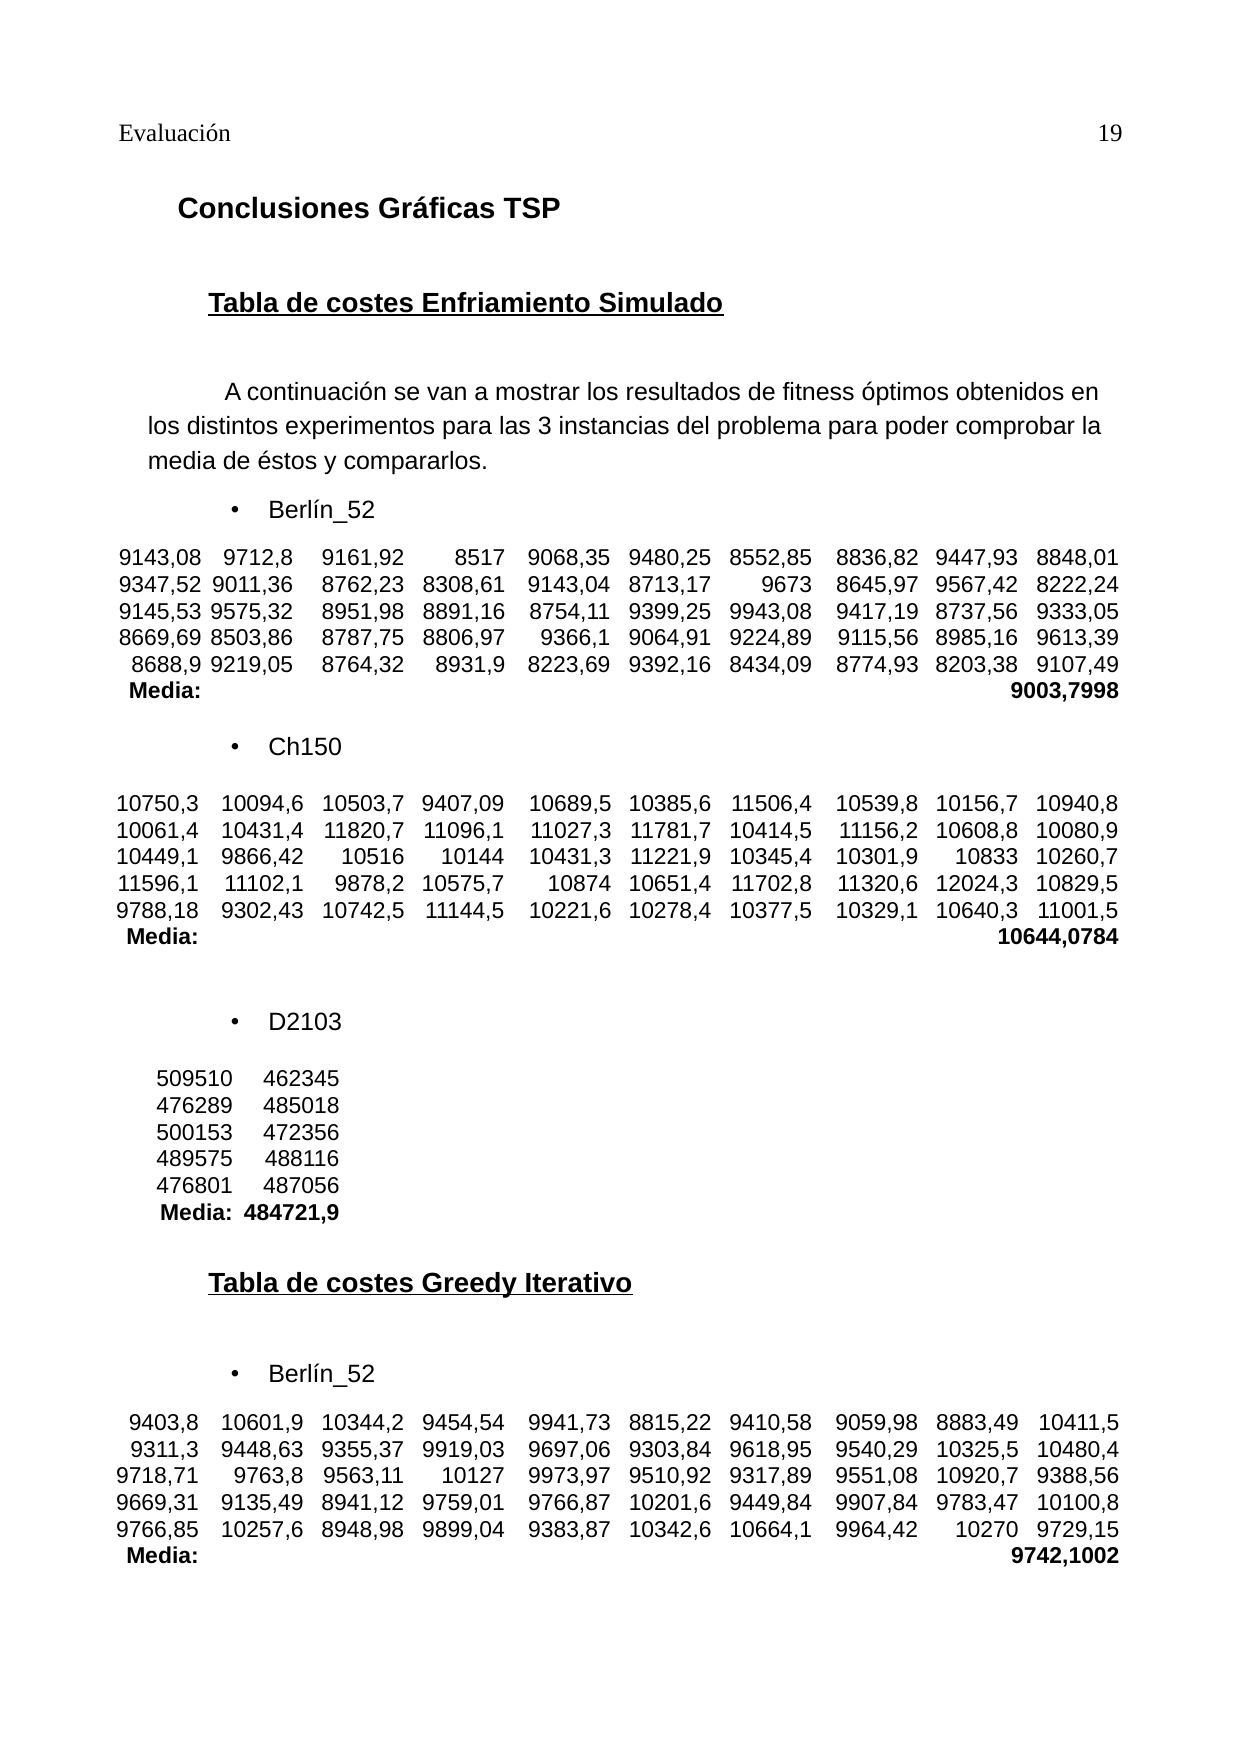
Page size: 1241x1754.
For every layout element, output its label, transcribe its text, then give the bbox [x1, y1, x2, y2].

table_cell 10100,8 [1022, 1489, 1122, 1515]
table_cell 488116 [236, 1145, 342, 1171]
table_cell 9303,84 [614, 1435, 714, 1462]
table_cell 8985,16 [922, 624, 1021, 651]
table_cell 10080,9 [1021, 816, 1121, 843]
table_header 8848,01 [1021, 544, 1122, 571]
table_cell 9878,2 [307, 870, 407, 896]
table_cell 10833 [921, 843, 1021, 870]
table_header 9407,09 [408, 790, 507, 816]
table_cell 9964,42 [815, 1515, 921, 1542]
table_header 8815,22 [614, 1409, 714, 1435]
table_cell 9766,85 [112, 1515, 202, 1542]
list Ch150 [231, 732, 1122, 761]
table_cell 500153 [112, 1118, 236, 1145]
table_cell 10260,7 [1021, 843, 1121, 870]
table_cell 10325,5 [921, 1435, 1022, 1462]
table_cell Media: [112, 1198, 236, 1225]
table_cell 9729,15 [1022, 1515, 1122, 1542]
table_cell 11144,5 [408, 896, 507, 923]
table_cell 8203,38 [922, 651, 1021, 677]
table_cell 9563,11 [306, 1462, 407, 1489]
table_cell 9003,7998 [204, 677, 1122, 703]
table_cell 11221,9 [614, 843, 714, 870]
table_cell 9613,39 [1021, 624, 1122, 651]
table_cell Media: [112, 677, 204, 703]
table_header 11506,4 [714, 790, 815, 816]
table_header 10503,7 [307, 790, 407, 816]
table_header 10344,2 [306, 1409, 407, 1435]
table_cell 9551,08 [815, 1462, 921, 1489]
table_cell 8713,17 [613, 571, 714, 597]
table_cell 8774,93 [815, 651, 922, 677]
table_header 8552,85 [714, 544, 815, 571]
table_cell 9302,43 [202, 896, 307, 923]
table_cell 9540,29 [815, 1435, 921, 1462]
table_header 9059,98 [815, 1409, 921, 1435]
table_cell 9943,08 [714, 597, 815, 624]
table_cell 9766,87 [508, 1489, 614, 1515]
table_cell 9919,03 [407, 1435, 508, 1462]
subtitle Tabla de costes Greedy Iterativo [118, 1266, 1122, 1298]
table_cell 9347,52 [112, 571, 204, 597]
table_header 10539,8 [815, 790, 921, 816]
table_header 8836,82 [815, 544, 922, 571]
table_cell 10449,1 [112, 843, 202, 870]
table_cell 9143,04 [508, 571, 613, 597]
table_cell 10345,4 [714, 843, 815, 870]
table_header 10385,6 [614, 790, 714, 816]
table_cell 8931,9 [407, 651, 508, 677]
table_cell 9697,06 [508, 1435, 614, 1462]
table_cell 10516 [307, 843, 407, 870]
table_cell 9759,01 [407, 1489, 508, 1515]
table_header 10094,6 [202, 790, 307, 816]
table_cell 10431,4 [202, 816, 307, 843]
table_cell 9064,91 [613, 624, 714, 651]
table_header 9480,25 [613, 544, 714, 571]
table_cell 9107,49 [1021, 651, 1122, 677]
table_cell 484721,9 [236, 1198, 342, 1225]
table_cell 9145,53 [112, 597, 204, 624]
table_cell 8669,69 [112, 624, 204, 651]
table_cell 8762,23 [296, 571, 407, 597]
table_cell 11320,6 [815, 870, 921, 896]
table_cell 476289 [112, 1091, 236, 1118]
table_cell 9383,87 [508, 1515, 614, 1542]
table_cell 9899,04 [407, 1515, 508, 1542]
table_cell 8434,09 [714, 651, 815, 677]
table_cell 10829,5 [1021, 870, 1121, 896]
table_cell 9115,56 [815, 624, 922, 651]
table_cell 472356 [236, 1118, 342, 1145]
table_header 509510 [112, 1065, 236, 1091]
table_cell 9567,42 [922, 571, 1021, 597]
table_header 10411,5 [1022, 1409, 1122, 1435]
table_cell 11156,2 [815, 816, 921, 843]
table_header 9161,92 [296, 544, 407, 571]
table_cell 10201,6 [614, 1489, 714, 1515]
table_cell 11781,7 [614, 816, 714, 843]
table_cell 9311,3 [112, 1435, 202, 1462]
table_cell 10127 [407, 1462, 508, 1489]
table_cell 8503,86 [204, 624, 296, 651]
table_cell 9135,49 [202, 1489, 306, 1515]
table_cell 9355,37 [306, 1435, 407, 1462]
table_header 10689,5 [507, 790, 614, 816]
table_cell 10575,7 [408, 870, 507, 896]
table_cell 9718,71 [112, 1462, 202, 1489]
table_cell 10342,6 [614, 1515, 714, 1542]
table_cell 10644,0784 [202, 923, 1121, 950]
table_cell 489575 [112, 1145, 236, 1171]
table_cell 10431,3 [507, 843, 614, 870]
table_header 10940,8 [1021, 790, 1121, 816]
table_cell 12024,3 [921, 870, 1021, 896]
table_cell 8764,32 [296, 651, 407, 677]
table_cell 9449,84 [714, 1489, 815, 1515]
table_cell 10301,9 [815, 843, 921, 870]
table_cell 10377,5 [714, 896, 815, 923]
table_header 9712,8 [204, 544, 296, 571]
table_cell 11096,1 [408, 816, 507, 843]
table_cell 10742,5 [307, 896, 407, 923]
table_cell 8688,9 [112, 651, 204, 677]
table_cell 8223,69 [508, 651, 613, 677]
table_header 8883,49 [921, 1409, 1022, 1435]
list D2103 [231, 1007, 1122, 1036]
table_cell 10664,1 [714, 1515, 815, 1542]
table_cell 10221,6 [507, 896, 614, 923]
subtitle Tabla de costes Enfriamiento Simulado [118, 286, 1122, 318]
table_cell 11027,3 [507, 816, 614, 843]
table_header 9403,8 [112, 1409, 202, 1435]
table_cell 10329,1 [815, 896, 921, 923]
table_cell 10278,4 [614, 896, 714, 923]
table_cell 9673 [714, 571, 815, 597]
table_header 8517 [407, 544, 508, 571]
table_cell 10640,3 [921, 896, 1021, 923]
table_cell 8222,24 [1021, 571, 1122, 597]
table_cell 9783,47 [921, 1489, 1022, 1515]
table_cell 8754,11 [508, 597, 613, 624]
table_cell 8645,97 [815, 571, 922, 597]
table_header 9068,35 [508, 544, 613, 571]
table_cell 10480,4 [1022, 1435, 1122, 1462]
table_cell 487056 [236, 1171, 342, 1198]
table_cell 9317,89 [714, 1462, 815, 1489]
table_cell 10651,4 [614, 870, 714, 896]
table_header 9143,08 [112, 544, 204, 571]
table_cell 9448,63 [202, 1435, 306, 1462]
table_cell 9333,05 [1021, 597, 1122, 624]
table_cell 9907,84 [815, 1489, 921, 1515]
table_cell 9366,1 [508, 624, 613, 651]
table_cell 9219,05 [204, 651, 296, 677]
table_cell 10414,5 [714, 816, 815, 843]
table_cell 9763,8 [202, 1462, 306, 1489]
table_cell 11702,8 [714, 870, 815, 896]
list Berlín_52 [231, 495, 1122, 524]
table_cell 9011,36 [204, 571, 296, 597]
subtitle Conclusiones Gráficas TSP [177, 191, 1122, 225]
table_cell 9510,92 [614, 1462, 714, 1489]
table_cell Media: [112, 1542, 202, 1569]
table_cell 8941,12 [306, 1489, 407, 1515]
table_header 9447,93 [922, 544, 1021, 571]
table_cell 8737,56 [922, 597, 1021, 624]
table_cell 10608,8 [921, 816, 1021, 843]
table_header 462345 [236, 1065, 342, 1091]
table_cell 9417,19 [815, 597, 922, 624]
text A continuación se van a mostrar los resultados de fitness óptimos obtenidos en los distintos experimentos para las 3 instancias del problema para poder comprobar la media de éstos y compararlos. [148, 377, 1122, 474]
table_cell 485018 [236, 1091, 342, 1118]
table_cell 10061,4 [112, 816, 202, 843]
table_cell 9618,95 [714, 1435, 815, 1462]
table_cell 11102,1 [202, 870, 307, 896]
table_cell 11001,5 [1021, 896, 1121, 923]
table_cell 9866,42 [202, 843, 307, 870]
table_cell 8806,97 [407, 624, 508, 651]
table_cell 9392,16 [613, 651, 714, 677]
table_cell 10874 [507, 870, 614, 896]
table_cell 8308,61 [407, 571, 508, 597]
table_cell 9973,97 [508, 1462, 614, 1489]
table_cell 8951,98 [296, 597, 407, 624]
table_cell 9224,89 [714, 624, 815, 651]
table_cell 11596,1 [112, 870, 202, 896]
list Berlín_52 [231, 1359, 1122, 1388]
table_cell 10270 [921, 1515, 1022, 1542]
table_cell 9788,18 [112, 896, 202, 923]
table_header 9454,54 [407, 1409, 508, 1435]
table_cell 8948,98 [306, 1515, 407, 1542]
table_cell 8787,75 [296, 624, 407, 651]
table_cell 9399,25 [613, 597, 714, 624]
table_header 9410,58 [714, 1409, 815, 1435]
table_cell 10920,7 [921, 1462, 1022, 1489]
table_cell 476801 [112, 1171, 236, 1198]
table_cell 10144 [408, 843, 507, 870]
table_header 9941,73 [508, 1409, 614, 1435]
table_cell 10257,6 [202, 1515, 306, 1542]
table_cell 9742,1002 [202, 1542, 1122, 1569]
table_header 10601,9 [202, 1409, 306, 1435]
table_header 10156,7 [921, 790, 1021, 816]
table_cell 9388,56 [1022, 1462, 1122, 1489]
table_cell 8891,16 [407, 597, 508, 624]
table_cell 9575,32 [204, 597, 296, 624]
table_cell 9669,31 [112, 1489, 202, 1515]
table_cell Media: [112, 923, 202, 950]
table_header 10750,3 [112, 790, 202, 816]
table_cell 11820,7 [307, 816, 407, 843]
